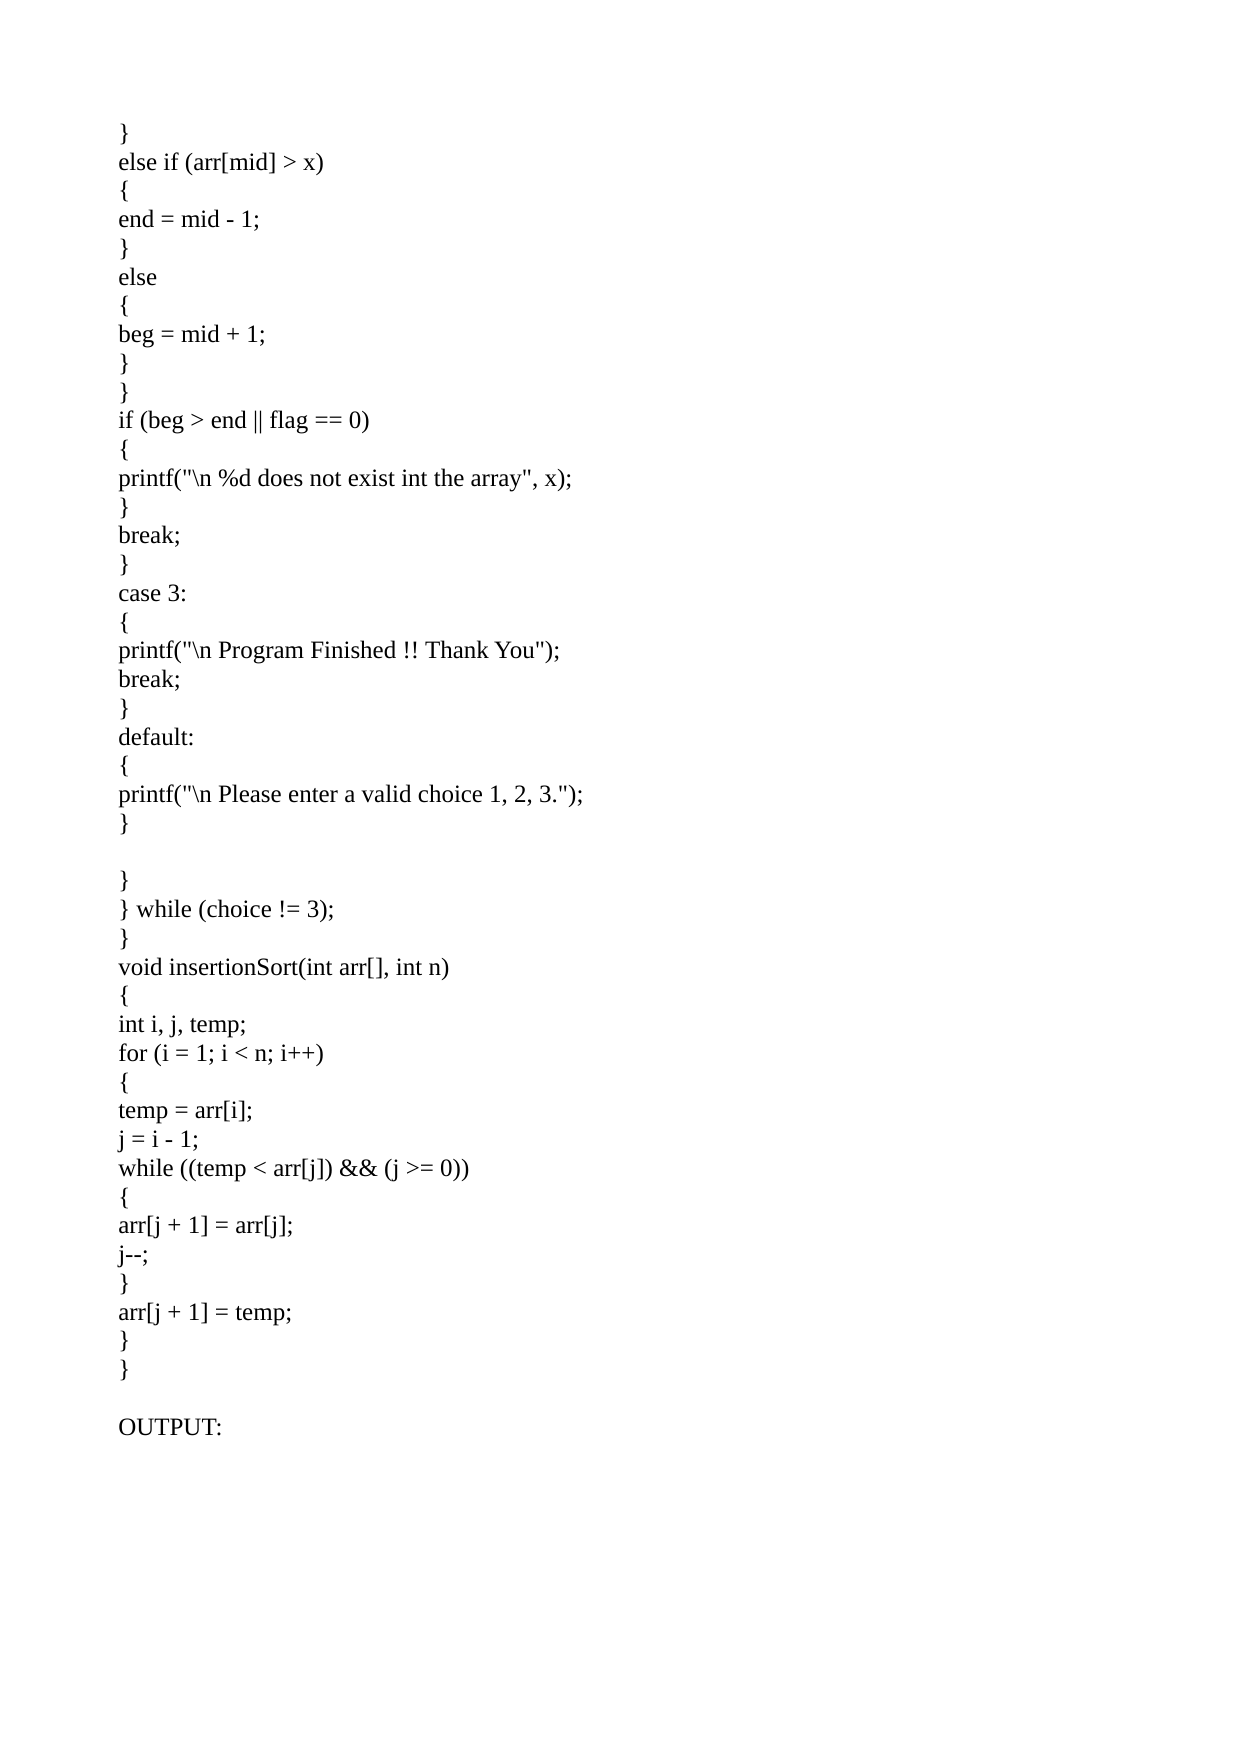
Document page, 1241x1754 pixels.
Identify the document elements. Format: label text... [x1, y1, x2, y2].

text } while (choice != 3); [118, 894, 1122, 923]
text { [118, 291, 1122, 319]
text } [118, 1326, 1122, 1354]
text else [118, 262, 1122, 291]
text } [118, 118, 1122, 147]
text { [118, 176, 1122, 204]
text } [118, 492, 1122, 521]
text OUTPUT: [118, 1412, 1122, 1441]
text if (beg > end || flag == 0) [118, 406, 1122, 434]
text { [118, 607, 1122, 636]
text { [118, 1067, 1122, 1096]
text } [118, 348, 1122, 377]
text arr[j + 1] = temp; [118, 1297, 1122, 1326]
text default: [118, 722, 1122, 751]
text printf("\n Program Finished !! Thank You"); [118, 636, 1122, 664]
text printf("\n %d does not exist int the array", x); [118, 463, 1122, 492]
text } [118, 1354, 1122, 1383]
text { [118, 1182, 1122, 1211]
text j = i - 1; [118, 1124, 1122, 1153]
text void insertionSort(int arr[], int n) [118, 952, 1122, 981]
text } [118, 1268, 1122, 1297]
text } [118, 923, 1122, 952]
text temp = arr[i]; [118, 1096, 1122, 1124]
text } [118, 233, 1122, 262]
text int i, j, temp; [118, 1009, 1122, 1038]
text } [118, 808, 1122, 837]
text } [118, 377, 1122, 406]
text { [118, 434, 1122, 463]
text break; [118, 664, 1122, 693]
text else if (arr[mid] > x) [118, 147, 1122, 176]
text { [118, 981, 1122, 1009]
text { [118, 751, 1122, 779]
text for (i = 1; i < n; i++) [118, 1038, 1122, 1067]
text printf("\n Please enter a valid choice 1, 2, 3."); [118, 779, 1122, 808]
text beg = mid + 1; [118, 319, 1122, 348]
text } [118, 549, 1122, 578]
text j--; [118, 1239, 1122, 1268]
text } [118, 866, 1122, 894]
text arr[j + 1] = arr[j]; [118, 1211, 1122, 1239]
text } [118, 693, 1122, 722]
text break; [118, 521, 1122, 549]
text case 3: [118, 578, 1122, 607]
text while ((temp < arr[j]) && (j >= 0)) [118, 1153, 1122, 1182]
text end = mid - 1; [118, 204, 1122, 233]
